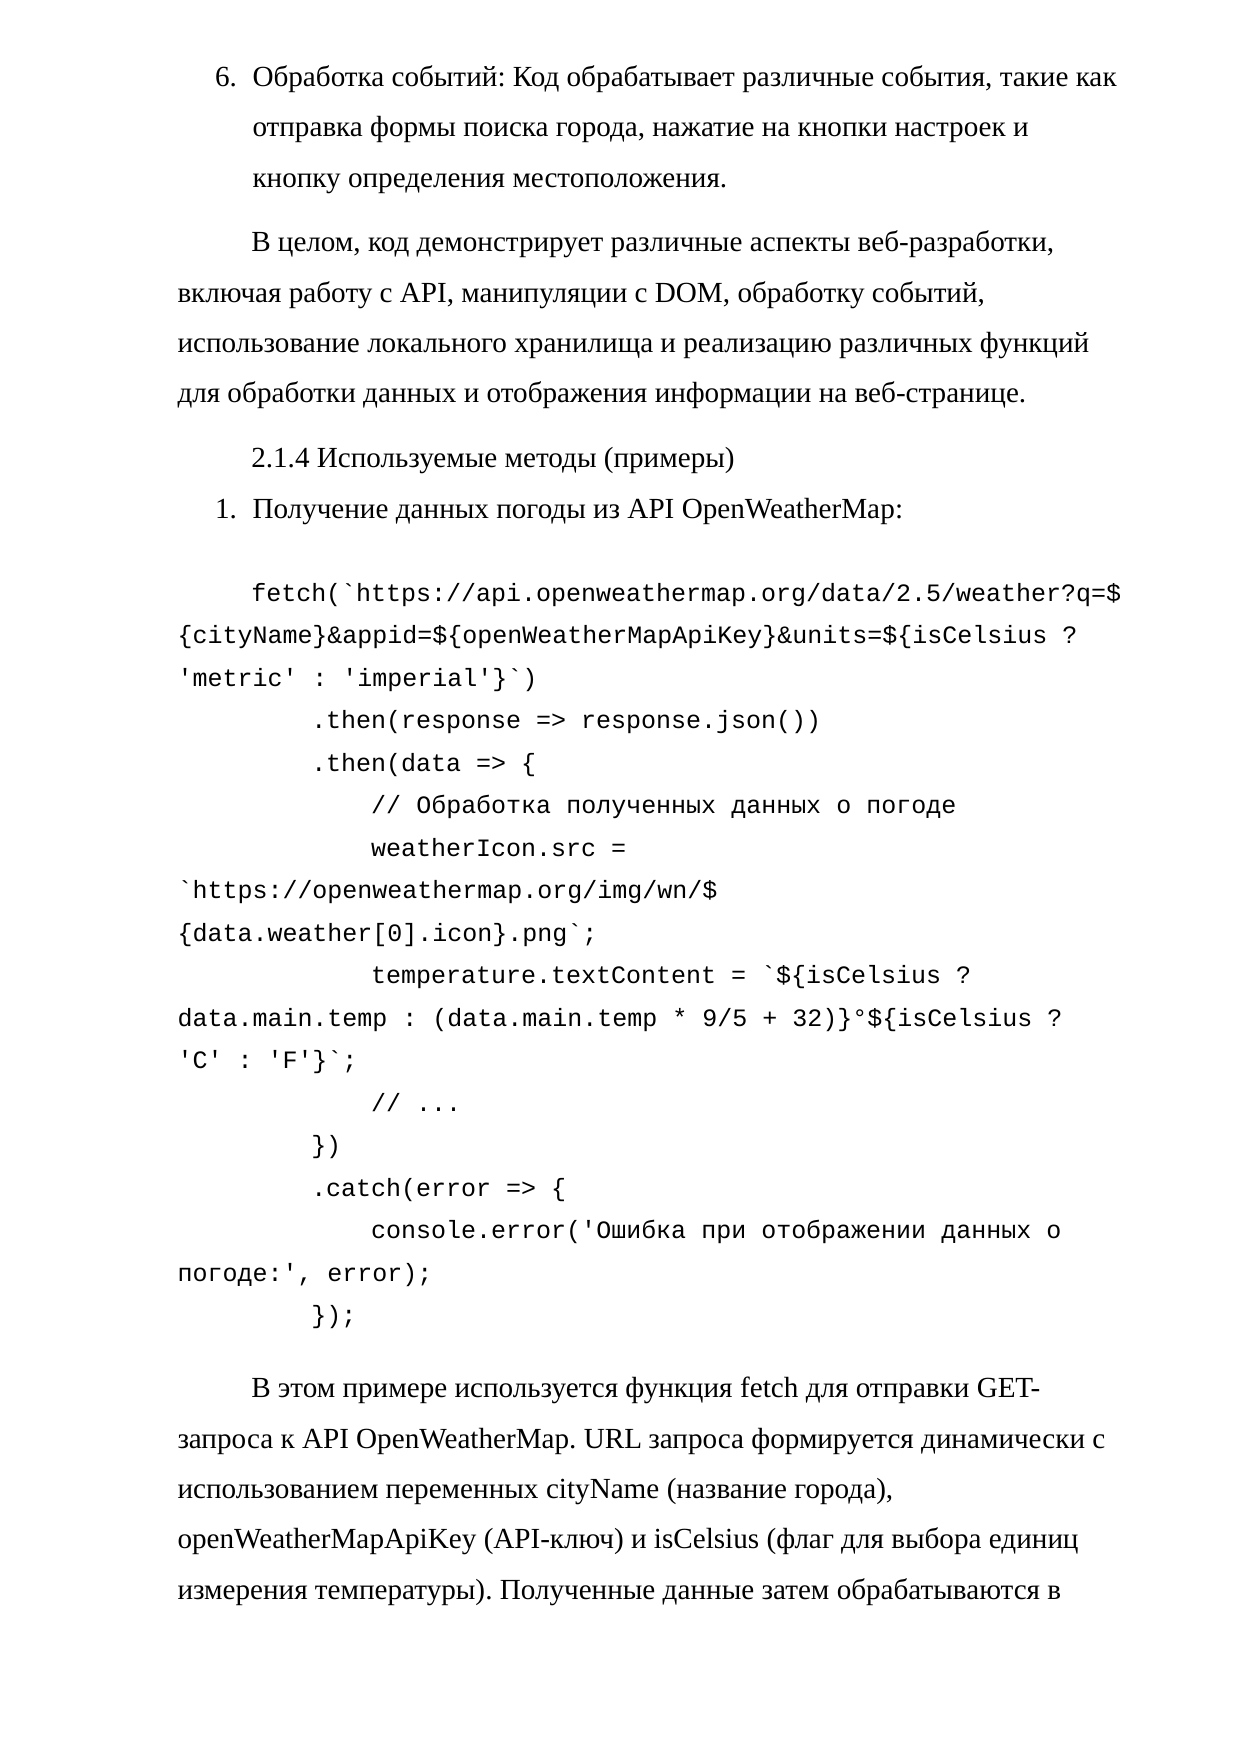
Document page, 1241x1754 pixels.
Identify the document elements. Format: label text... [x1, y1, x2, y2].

text .catch(error => { [177, 1176, 1122, 1204]
text В этом примере используется функция fetch для отправки GET-запроса к API OpenWeatherMap. URL запроса формируется динамически с использованием переменных cityName (название города), openWeatherMapApiKey (API-ключ) и isCelsius (флаг для выбора единиц измерения температуры). Полученные данные затем обрабатываются в [177, 1371, 1122, 1605]
subtitle 2.1.4 Используемые методы (примеры) [177, 440, 1122, 474]
text В целом, код демонстрирует различные аспекты веб-разработки, включая работу с API, манипуляции с DOM, обработку событий, использование локального хранилища и реализацию различных функций для обработки данных и отображения информации на веб-странице. [177, 224, 1122, 409]
text temperature.textContent = `${isCelsius ? data.main.temp : (data.main.temp * 9/5 + 32)}°${isCelsius ? 'C' : 'F'}`; [177, 963, 1122, 1076]
text fetch(`https://api.openweathermap.org/data/2.5/weather?q=${cityName}&appid=${openWeatherMapApiKey}&units=${isCelsius ? 'metric' : 'imperial'}`) [177, 581, 1122, 694]
text .then(data => { [177, 751, 1122, 779]
list Получение данных погоды из API OpenWeatherMap: [215, 491, 1122, 524]
list Обработка событий: Код обрабатывает различные события, такие как отправка формы поиска города, нажатие на кнопки настроек и кнопку определения местоположения. [215, 59, 1122, 193]
text // ... [177, 1091, 1122, 1119]
text // Обработка полученных данных о погоде [177, 793, 1122, 821]
text }) [177, 1133, 1122, 1161]
text }); [177, 1303, 1122, 1331]
text weatherIcon.src = `https://openweathermap.org/img/wn/${data.weather[0].icon}.png`; [177, 836, 1122, 949]
text .then(response => response.json()) [177, 708, 1122, 736]
text console.error('Ошибка при отображении данных о погоде:', error); [177, 1218, 1122, 1289]
